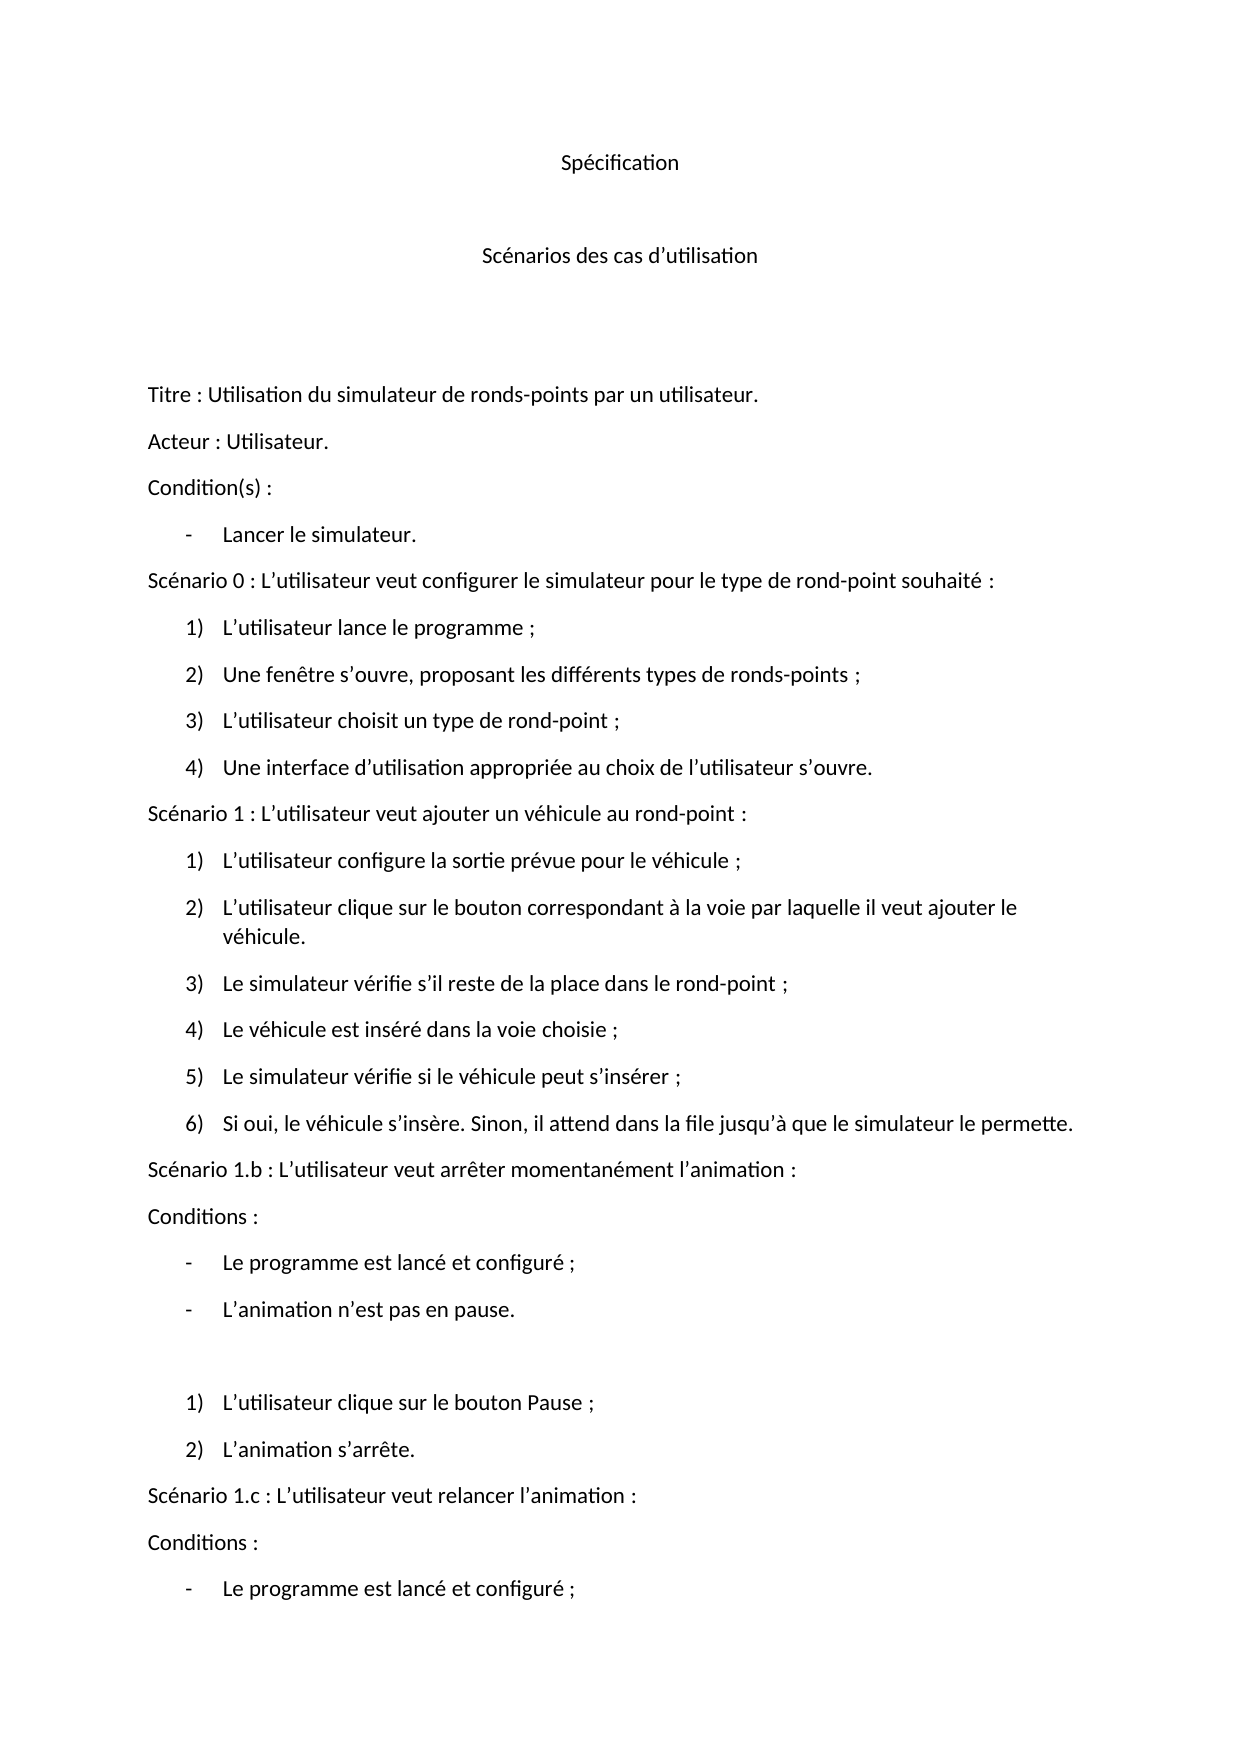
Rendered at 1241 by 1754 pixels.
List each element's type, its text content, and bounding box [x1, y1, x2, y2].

text Scénario 0 : L’utilisateur veut configurer le simulateur pour le type de rond-point souhaité : [148, 567, 1093, 595]
list L’utilisateur choisit un type de rond-point ; [185, 706, 1093, 734]
list Le simulateur vérifie s’il reste de la place dans le rond-point ; [185, 969, 1093, 997]
list Le véhicule est inséré dans la voie choisie ; [185, 1016, 1093, 1044]
list Le programme est lancé et configuré ; [185, 1574, 1093, 1602]
list L’utilisateur lance le programme ; [185, 613, 1093, 641]
text Scénario 1.c : L’utilisateur veut relancer l’animation : [148, 1481, 1093, 1509]
text Conditions : [148, 1528, 1093, 1556]
text Condition(s) : [148, 473, 1093, 502]
text Titre : Utilisation du simulateur de ronds-points par un utilisateur. [148, 380, 1093, 408]
list Si oui, le véhicule s’insère. Sinon, il attend dans la file jusqu’à que le simulateur le permette. [185, 1109, 1093, 1137]
list Lancer le simulateur. [185, 520, 1093, 548]
list L’utilisateur clique sur le bouton Pause ; [185, 1388, 1093, 1416]
text Spécification [148, 148, 1093, 176]
text Scénario 1.b : L’utilisateur veut arrêter momentanément l’animation : [148, 1155, 1093, 1183]
list L’utilisateur configure la sortie prévue pour le véhicule ; [185, 846, 1093, 874]
list Une fenêtre s’ouvre, proposant les différents types de ronds-points ; [185, 660, 1093, 688]
text Conditions : [148, 1202, 1093, 1230]
list Le programme est lancé et configuré ; [185, 1248, 1093, 1276]
list L’utilisateur clique sur le bouton correspondant à la voie par laquelle il veut ajouter le véhicule. [185, 893, 1093, 951]
list L’animation s’arrête. [185, 1435, 1093, 1463]
text Acteur : Utilisateur. [148, 427, 1093, 455]
list Une interface d’utilisation appropriée au choix de l’utilisateur s’ouvre. [185, 753, 1093, 781]
text Scénario 1 : L’utilisateur veut ajouter un véhicule au rond-point : [148, 799, 1093, 827]
list Le simulateur vérifie si le véhicule peut s’insérer ; [185, 1062, 1093, 1090]
text Scénarios des cas d’utilisation [148, 241, 1093, 269]
list L’animation n’est pas en pause. [185, 1295, 1093, 1323]
